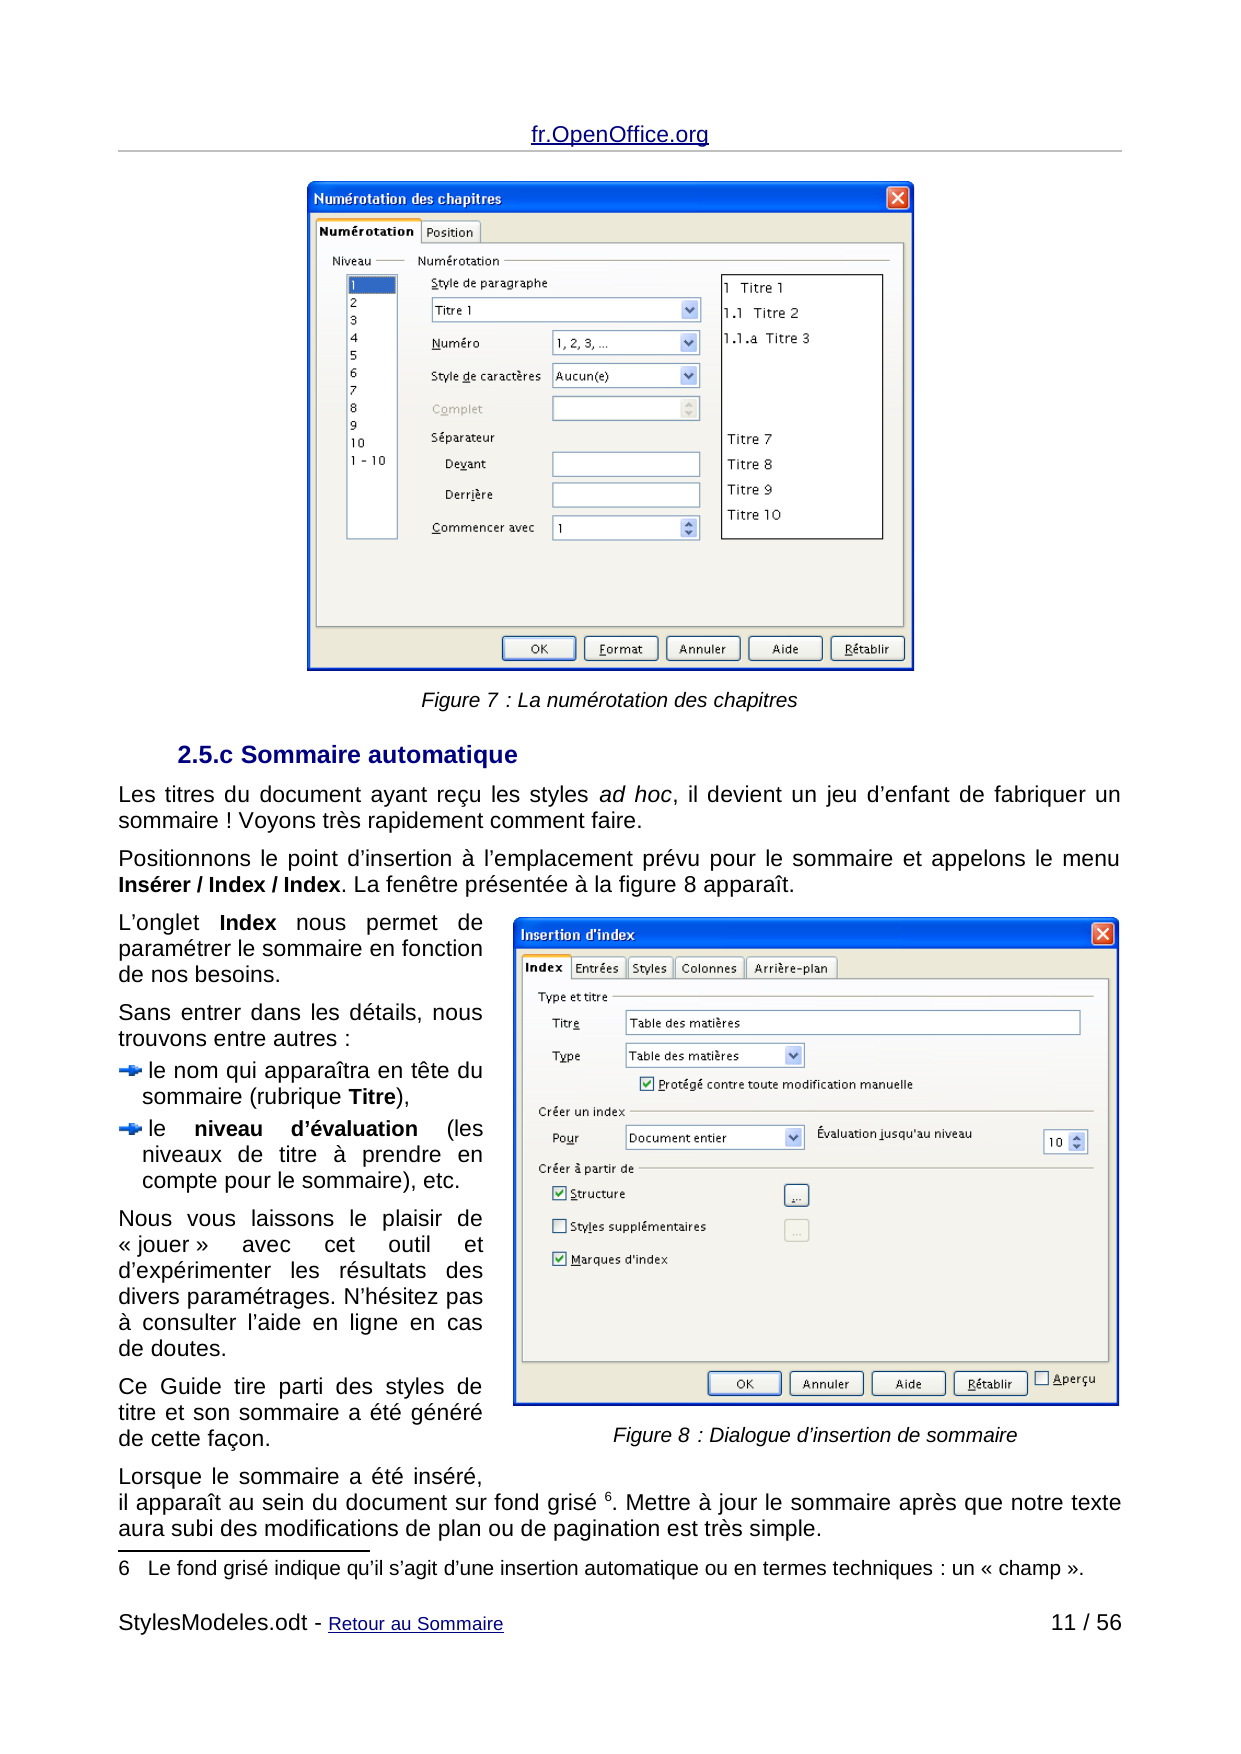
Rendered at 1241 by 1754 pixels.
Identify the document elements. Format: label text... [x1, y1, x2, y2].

subtitle Sommaire automatique [177, 182, 1122, 769]
picture [119, 1065, 142, 1076]
text Le fond grisé indique qu’il s’agit d’une insertion automatique ou en termes techniques : un « champ ». [118, 1557, 1122, 1580]
text Les titres du document ayant reçu les styles ad hoc, il devient un jeu d’enfant de fabriquer un sommaire ! Voyons très rapidement comment faire. [118, 782, 1122, 834]
text Positionnons le point d’insertion à l’emplacement prévu pour le sommaire et appelons le menu Insérer / Index / Index. La fenêtre présentée à la figure 8 apparaît. [118, 846, 1122, 898]
picture [307, 181, 915, 671]
picture [119, 1123, 142, 1135]
text Figure 8 : Dialogue d’insertion de sommaire [513, 1406, 1119, 1447]
text Nous vous laissons le plaisir de « jouer » avec cet outil et d’expérimenter les résultats des divers paramétrages. N’hésitez pas à consulter l’aide en ligne en cas de doutes. [118, 1205, 513, 1362]
list le nom qui apparaîtra en tête du sommaire (rubrique Titre), [118, 1057, 513, 1109]
text Lorsque le sommaire a été inséré, il apparaît au sein du document sur fond grisé . Mettre à jour le sommaire après que notre texte aura subi des modifications de plan ou de pagination est très simple. [118, 1463, 1122, 1541]
text Ce Guide tire parti des styles de titre et son sommaire a été généré de cette façon. [118, 1373, 1122, 1452]
text Sans entrer dans les détails, nous trouvons entre autres : [118, 999, 513, 1052]
text L’onglet Index nous permet de paramétrer le sommaire en fonction de nos besoins. [118, 909, 1122, 988]
text Figure 7 : La numérotation des chapitres [307, 671, 914, 712]
picture [513, 917, 1120, 1406]
list le niveau d’évaluation (les niveaux de titre à prendre en compte pour le sommaire), etc. [118, 1116, 513, 1194]
